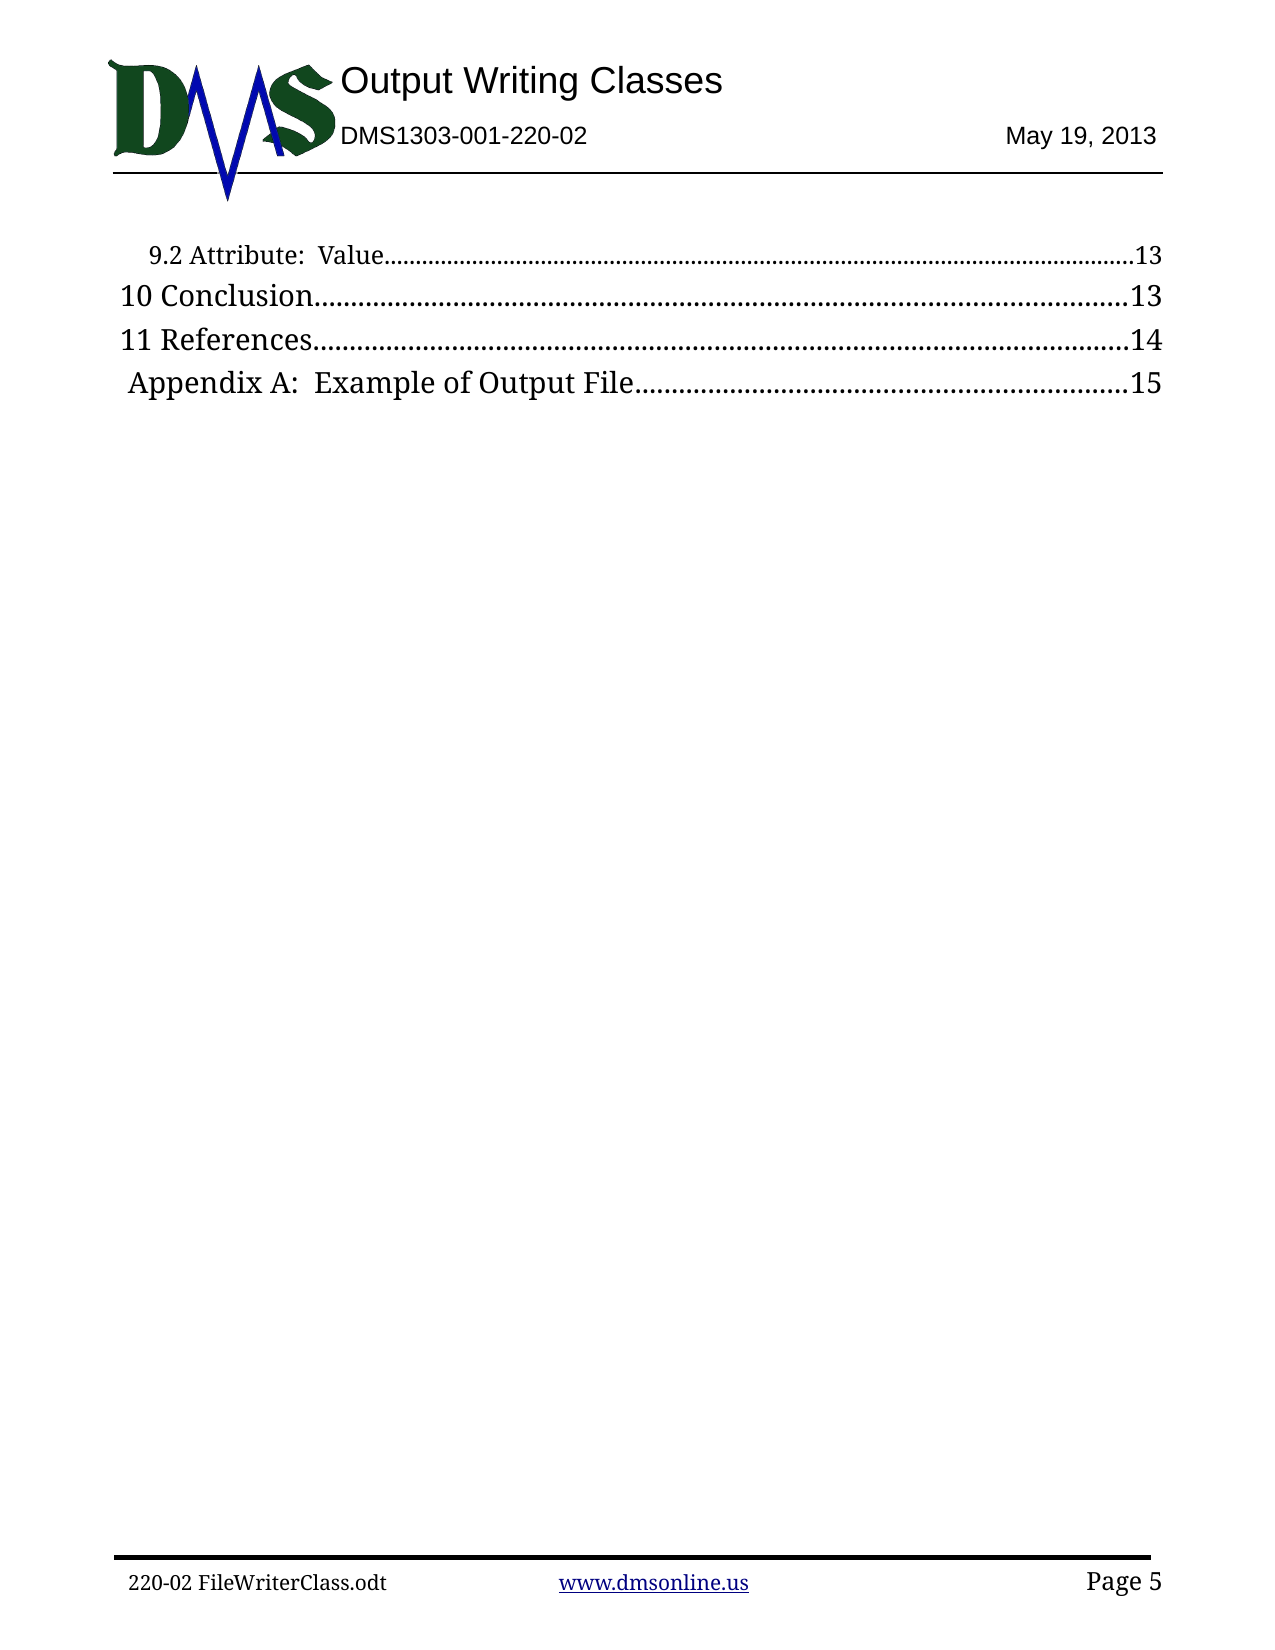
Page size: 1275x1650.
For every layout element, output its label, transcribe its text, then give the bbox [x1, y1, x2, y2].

text 9.2 Attribute: Value 13 [142, 238, 1162, 272]
picture [105, 56, 338, 204]
text Appendix A: Example of Output File 15 [112, 363, 1162, 402]
text 11 References 14 [112, 319, 1162, 359]
text 10 Conclusion 13 [112, 275, 1162, 315]
